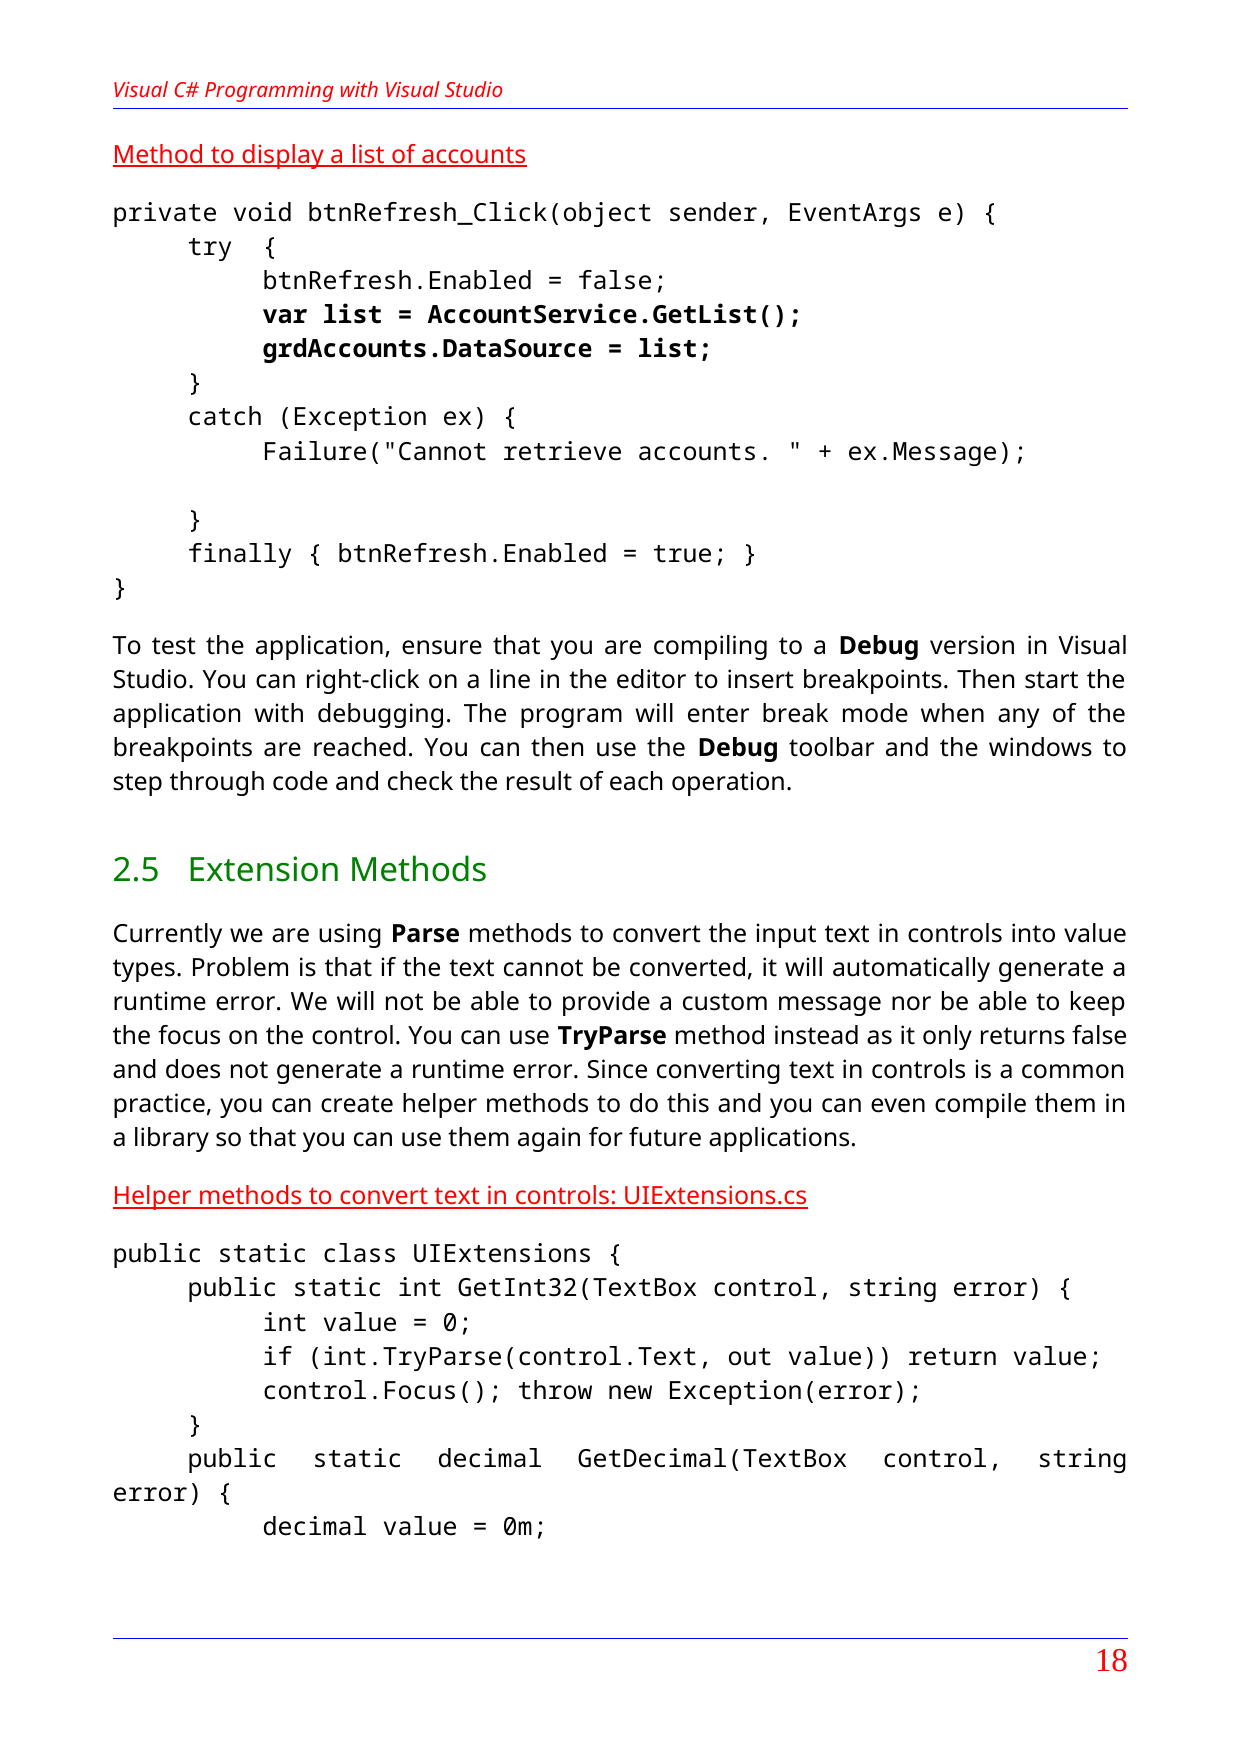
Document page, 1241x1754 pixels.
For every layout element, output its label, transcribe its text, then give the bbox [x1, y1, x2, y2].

text Failure("Cannot retrieve accounts. " + ex.Message); [112, 433, 1128, 467]
text finally { btnRefresh.Enabled = true; } [112, 535, 1128, 569]
text if (int.TryParse(control.Text, out value)) return value; [112, 1338, 1128, 1372]
text 2.5 Extension Methods [112, 846, 1128, 891]
text Helper methods to convert text in controls: UIExtensions.cs [112, 1178, 1128, 1212]
text public static class UIExtensions { [112, 1236, 1128, 1270]
text int value = 0; [112, 1304, 1128, 1338]
text public static decimal GetDecimal(TextBox control, string error) { [112, 1440, 1128, 1508]
text } [112, 365, 1128, 399]
text } [112, 501, 1128, 535]
text control.Focus(); throw new Exception(error); [112, 1372, 1128, 1406]
text private void btnRefresh_Click(object sender, EventArgs e) { [112, 195, 1128, 229]
text public static int GetInt32(TextBox control, string error) { [112, 1270, 1128, 1304]
text Method to display a list of accounts [112, 137, 1128, 171]
text } [112, 569, 1128, 603]
text try { [112, 229, 1128, 263]
text decimal value = 0m; [112, 1508, 1128, 1543]
text btnRefresh.Enabled = false; [112, 263, 1128, 297]
text To test the application, ensure that you are compiling to a Debug version in Visual Studio. You can right-click on a line in the editor to insert breakpoints. Then start the application with debugging. The program will enter break mode when any of the breakpoints are reached. You can then use the Debug toolbar and the windows to step through code and check the result of each operation. [112, 627, 1128, 798]
text catch (Exception ex) { [112, 399, 1128, 433]
text var list = AccountService.GetList(); [112, 297, 1128, 331]
text Currently we are using Parse methods to convert the input text in controls into value types. Problem is that if the text cannot be converted, it will automatically generate a runtime error. We will not be able to provide a custom message nor be able to keep the focus on the control. You can use TryParse method instead as it only returns false and does not generate a runtime error. Since converting text in controls is a common practice, you can create helper methods to do this and you can even compile them in a library so that you can use them again for future applications. [112, 915, 1128, 1154]
text } [112, 1406, 1128, 1440]
text grdAccounts.DataSource = list; [112, 331, 1128, 365]
